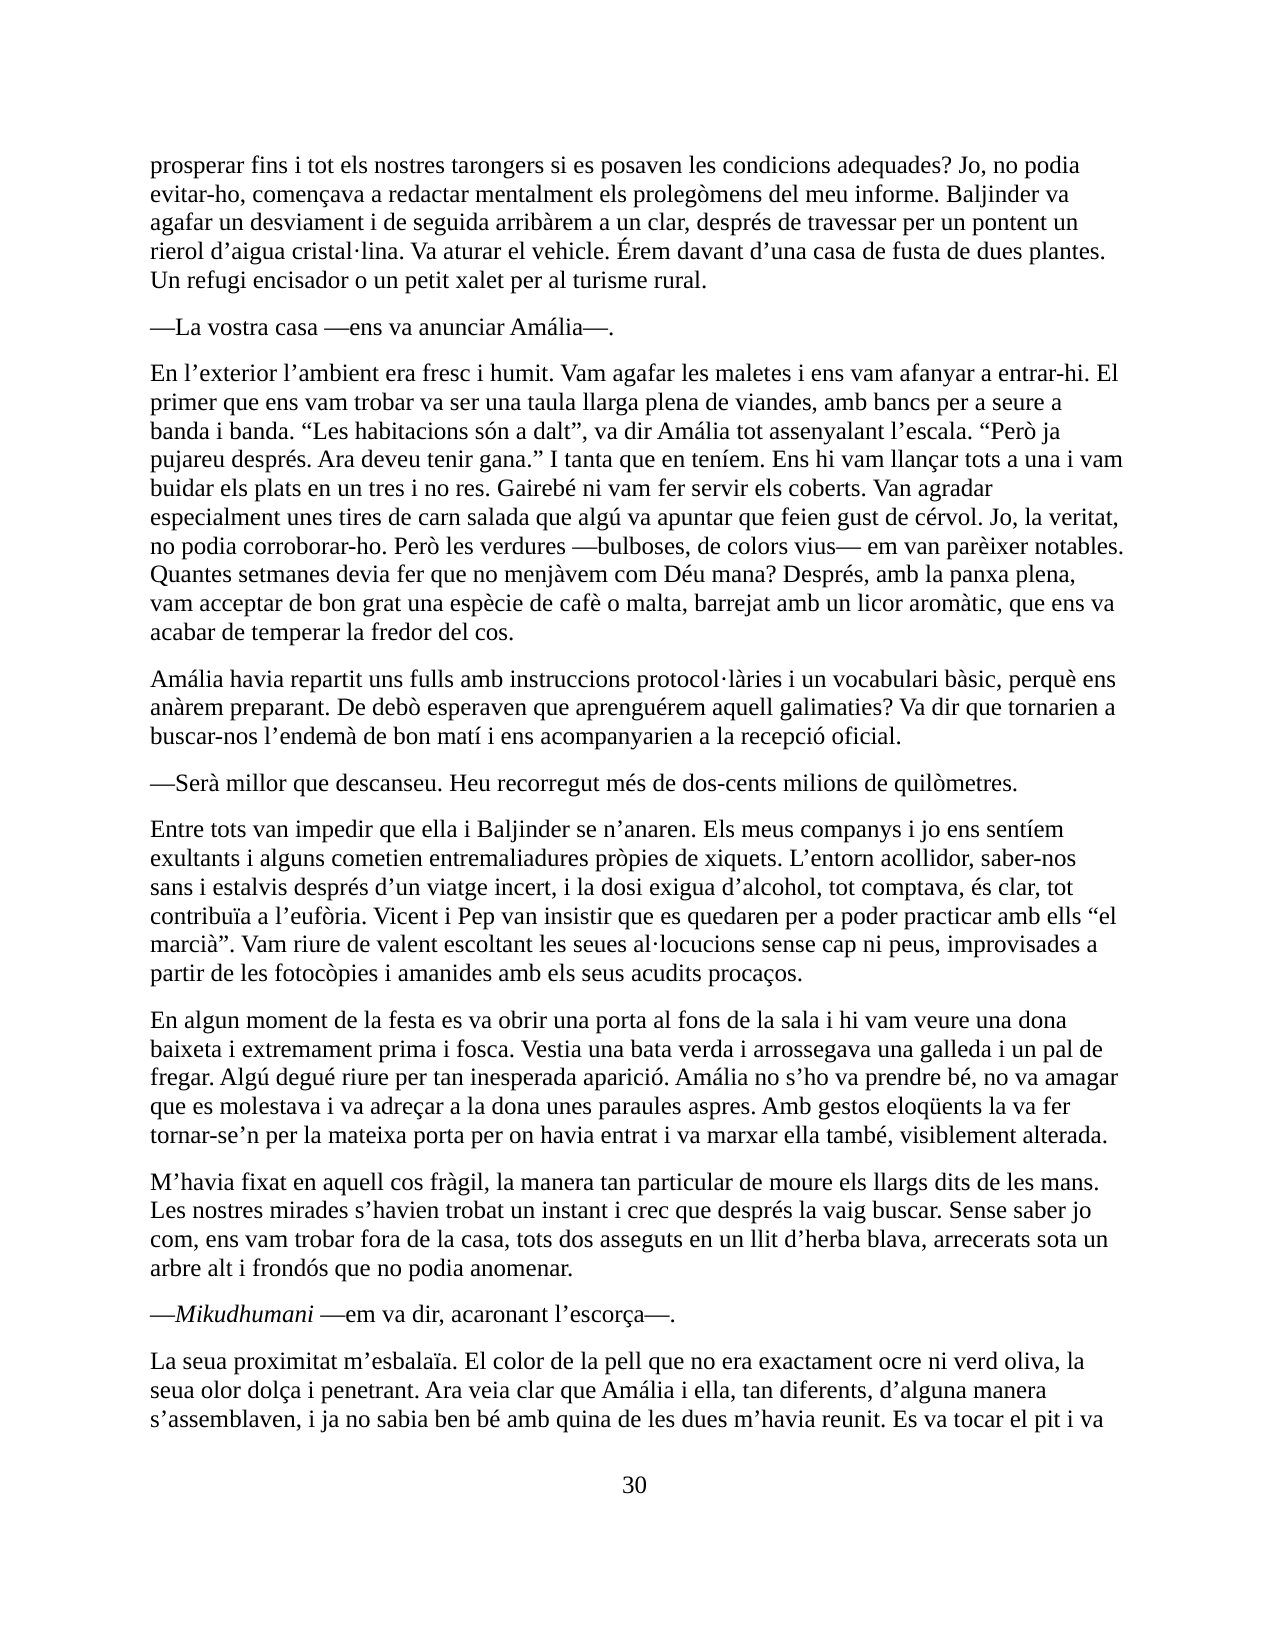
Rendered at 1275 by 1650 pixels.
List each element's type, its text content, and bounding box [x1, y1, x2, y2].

text Amália havia repartit uns fulls amb instruccions protocol·làries i un vocabulari bàsic, perquè ens anàrem preparant. De debò esperaven que aprenguérem aquell galimaties? Va dir que tornarien a buscar-nos l’endemà de bon matí i ens acompanyarien a la recepció oficial. [150, 664, 1125, 750]
text —Serà millor que descanseu. Heu recorregut més de dos-cents milions de quilòmetres. [150, 768, 1125, 797]
text En l’exterior l’ambient era fresc i humit. Vam agafar les maletes i ens vam afanyar a entrar-hi. El primer que ens vam trobar va ser una taula llarga plena de viandes, amb bancs per a seure a banda i banda. “Les habitacions són a dalt”, va dir Amália tot assenyalant l’escala. “Però ja pujareu després. Ara deveu tenir gana.” I tanta que en teníem. Ens hi vam llançar tots a una i vam buidar els plats en un tres i no res. Gairebé ni vam fer servir els coberts. Van agradar especialment unes tires de carn salada que algú va apuntar que feien gust de cérvol. Jo, la veritat, no podia corroborar-ho. Però les verdures —bulboses, de colors vius— em van parèixer notables. Quantes setmanes devia fer que no menjàvem com Déu mana? Després, amb la panxa plena, vam acceptar de bon grat una espècie de cafè o malta, barrejat amb un licor aromàtic, que ens va acabar de temperar la fredor del cos. [150, 358, 1125, 646]
text M’havia fixat en aquell cos fràgil, la manera tan particular de moure els llargs dits de les mans. Les nostres mirades s’havien trobat un instant i crec que després la vaig buscar. Sense saber jo com, ens vam trobar fora de la casa, tots dos asseguts en un llit d’herba blava, arrecerats sota un arbre alt i frondós que no podia anomenar. [150, 1167, 1125, 1282]
text La seua proximitat m’esbalaïa. El color de la pell que no era exactament ocre ni verd oliva, la seua olor dolça i penetrant. Ara veia clar que Amália i ella, tan diferents, d’alguna manera s’assemblaven, i ja no sabia ben bé amb quina de les dues m’havia reunit. Es va tocar el pit i va [150, 1346, 1125, 1432]
text —Mikudhumani —em va dir, acaronant l’escorça—. [150, 1299, 1125, 1328]
text Entre tots van impedir que ella i Baljinder se n’anaren. Els meus companys i jo ens sentíem exultants i alguns cometien entremaliadures pròpies de xiquets. L’entorn acollidor, saber-nos sans i estalvis després d’un viatge incert, i la dosi exigua d’alcohol, tot comptava, és clar, tot contribuïa a l’eufòria. Vicent i Pep van insistir que es quedaren per a poder practicar amb ells “el marcià”. Vam riure de valent escoltant les seues al·locucions sense cap ni peus, improvisades a partir de les fotocòpies i amanides amb els seus acudits procaços. [150, 814, 1125, 987]
text prosperar fins i tot els nostres tarongers si es posaven les condicions adequades? Jo, no podia evitar-ho, començava a redactar mentalment els prolegòmens del meu informe. Baljinder va agafar un desviament i de seguida arribàrem a un clar, després de travessar per un pontent un rierol d’aigua cristal·lina. Va aturar el vehicle. Érem davant d’una casa de fusta de dues plantes. Un refugi encisador o un petit xalet per al turisme rural. [150, 150, 1125, 294]
text En algun moment de la festa es va obrir una porta al fons de la sala i hi vam veure una dona baixeta i extremament prima i fosca. Vestia una bata verda i arrossegava una galleda i un pal de fregar. Algú degué riure per tan inesperada aparició. Amália no s’ho va prendre bé, no va amagar que es molestava i va adreçar a la dona unes paraules aspres. Amb gestos eloqüents la va fer tornar-se’n per la mateixa porta per on havia entrat i va marxar ella també, visiblement alterada. [150, 1005, 1125, 1149]
text —La vostra casa —ens va anunciar Amália—. [150, 312, 1125, 340]
